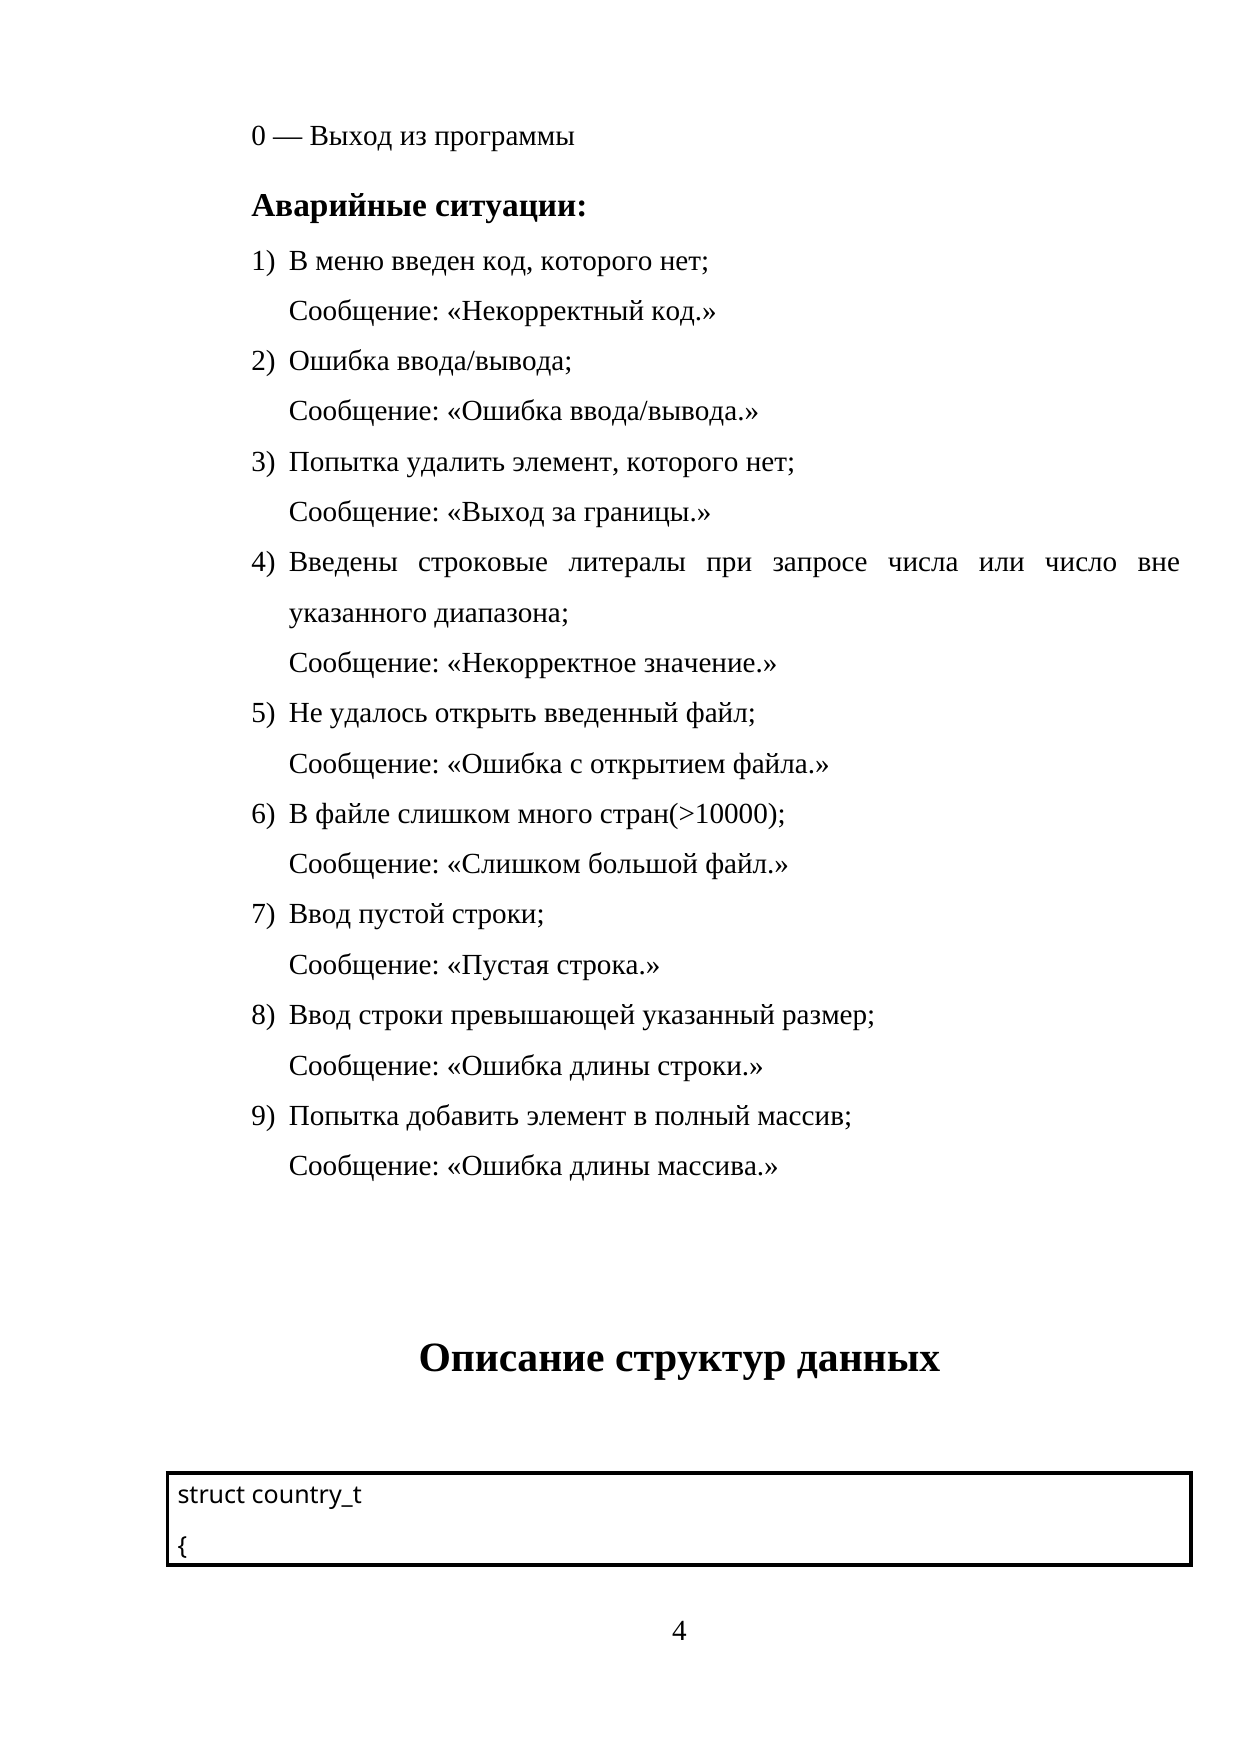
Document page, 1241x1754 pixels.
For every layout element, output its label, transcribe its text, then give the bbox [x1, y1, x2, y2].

list Сообщение: «Ошибка ввода/вывода.» [251, 393, 1181, 427]
list В файле слишком много стран(>10000); [251, 796, 1181, 829]
list Сообщение: «Слишком большой файл.» [251, 846, 1181, 880]
list Не удалось открыть введенный файл; [251, 695, 1181, 729]
list Ошибка ввода/вывода; [251, 343, 1181, 377]
subtitle Описание структур данных [177, 1332, 1181, 1380]
list Попытка удалить элемент, которого нет; [251, 444, 1181, 477]
list Сообщение: «Ошибка с открытием файла.» [251, 746, 1181, 779]
list В меню введен код, которого нет; [251, 243, 1181, 276]
list Ввод пустой строки; [251, 897, 1181, 930]
text { [169, 1522, 1189, 1563]
subtitle Аварийные ситуации: [177, 185, 1181, 223]
list Сообщение: «Ошибка длины массива.» [251, 1148, 1181, 1182]
text struct country_t [169, 1475, 1189, 1511]
list Сообщение: «Выход за границы.» [251, 494, 1181, 528]
list Сообщение: «Некорректный код.» [251, 293, 1181, 326]
list Введены строковые литералы при запросе числа или число вне указанного диапазона; [251, 544, 1181, 628]
list Попытка добавить элемент в полный массив; [251, 1098, 1181, 1131]
list Сообщение: «Ошибка длины строки.» [251, 1048, 1181, 1081]
list Сообщение: «Пустая строка.» [251, 947, 1181, 981]
list Ввод строки превышающей указанный размер; [251, 997, 1181, 1031]
list Сообщение: «Некорректное значение.» [251, 645, 1181, 679]
text 0 — Выход из программы [177, 118, 1181, 152]
